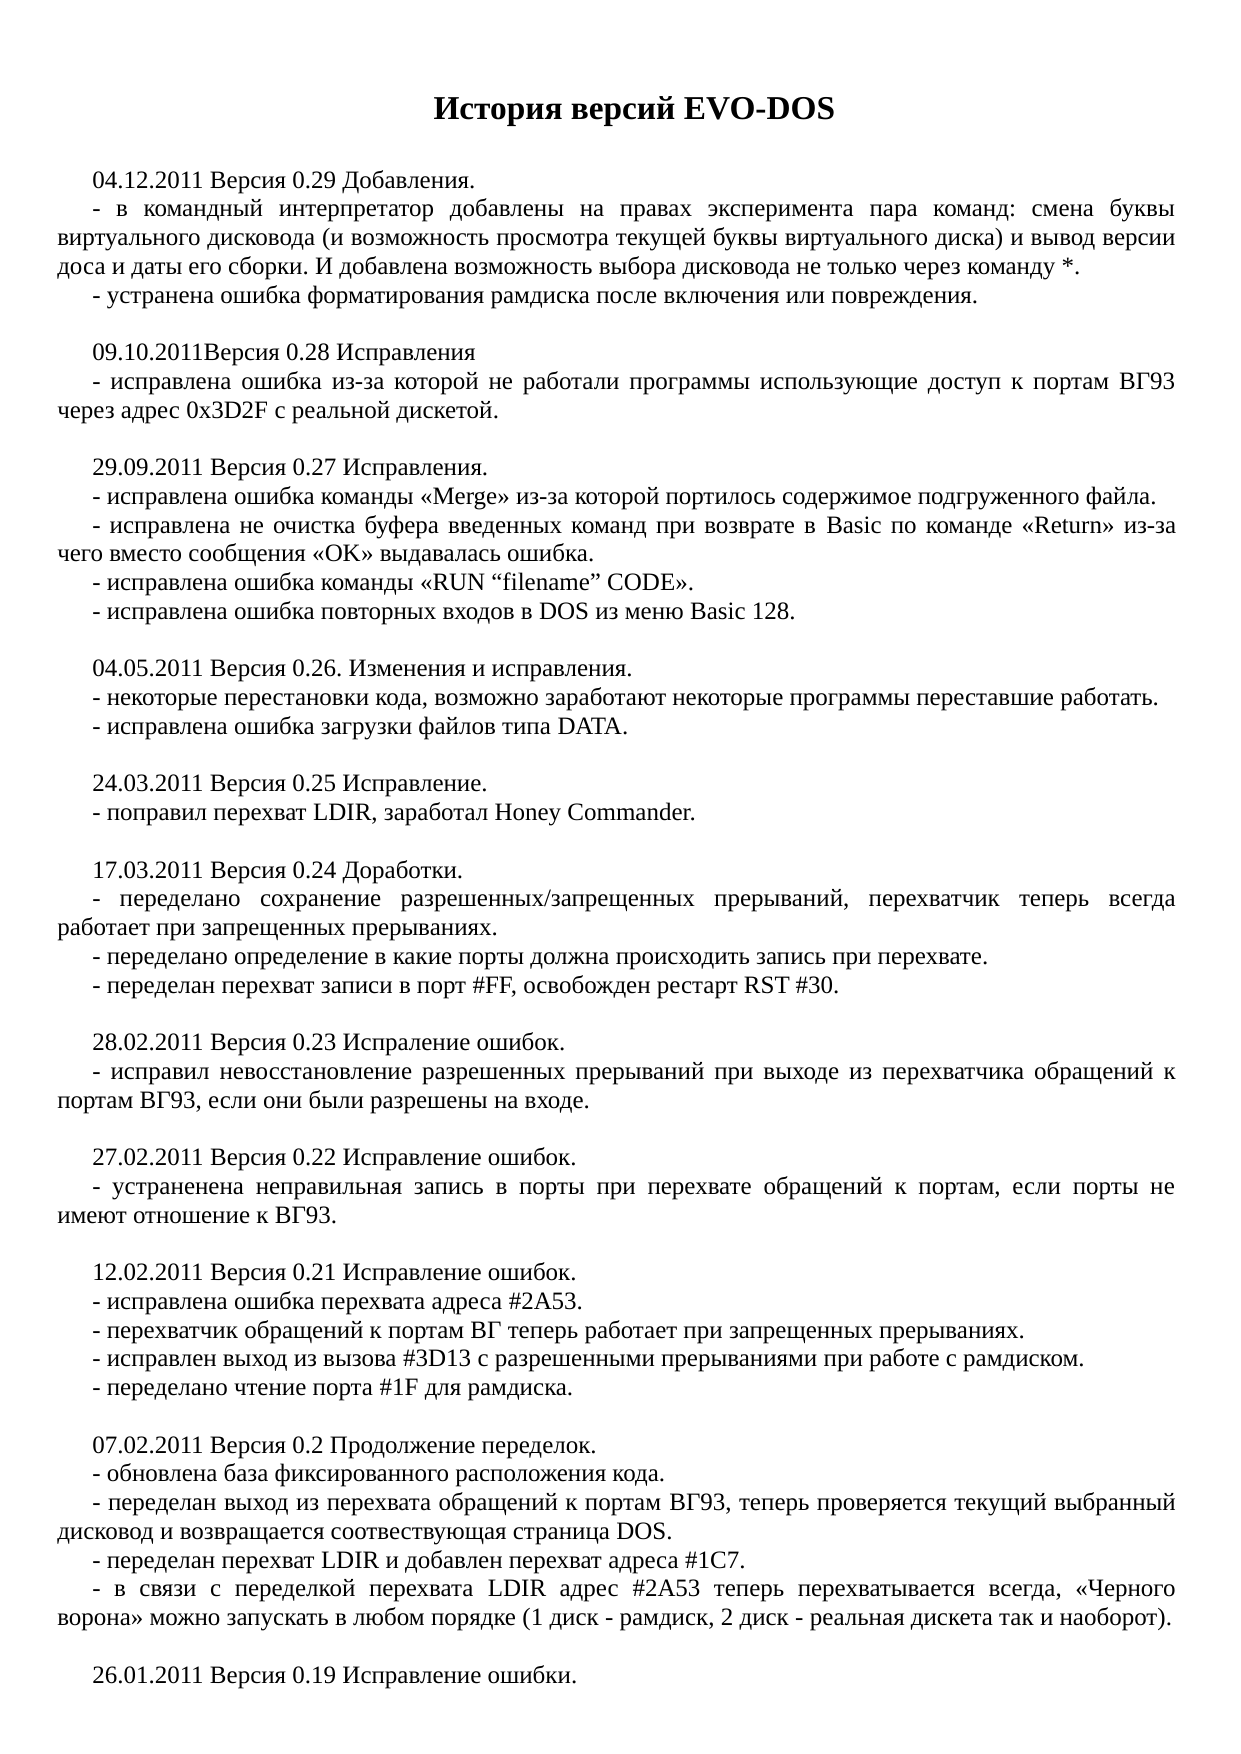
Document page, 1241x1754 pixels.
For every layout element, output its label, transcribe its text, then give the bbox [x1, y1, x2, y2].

text 04.05.2011 Версия 0.26. Изменения и исправления. [57, 653, 1176, 682]
text 12.02.2011 Версия 0.21 Исправление ошибок. [57, 1257, 1176, 1286]
text - исправил невосстановление разрешенных прерываний при выходе из перехватчика обращений к портам ВГ93, если они были разрешены на входе. [57, 1056, 1176, 1113]
text История версий EVO-DOS [57, 88, 1176, 126]
text - переделано чтение порта #1F для рамдиска. [57, 1372, 1176, 1401]
text 29.09.2011 Версия 0.27 Исправления. [57, 452, 1176, 481]
text - переделан выход из перехвата обращений к портам ВГ93, теперь проверяется текущий выбранный дисковод и возвращается соотвествующая страница DOS. [57, 1487, 1176, 1545]
text - исправлена ошибка из-за которой не работали программы использующие доступ к портам ВГ93 через адрес 0x3D2F с реальной дискетой. [57, 366, 1176, 423]
text 24.03.2011 Версия 0.25 Исправление. [57, 768, 1176, 797]
text 17.03.2011 Версия 0.24 Доработки. [57, 855, 1176, 883]
text 07.02.2011 Версия 0.2 Продолжение переделок. [57, 1430, 1176, 1458]
text - переделано сохранение разрешенных/запрещенных прерываний, перехватчик теперь всегда работает при запрещенных прерываниях. [57, 883, 1176, 941]
text - переделано определение в какие порты должна происходить запись при перехвате. [57, 941, 1176, 970]
text - в связи с переделкой перехвата LDIR адрес #2A53 теперь перехватывается всегда, «Черного ворона» можно запускать в любом порядке (1 диск - рамдиск, 2 диск - реальная дискета так и наоборот). [57, 1573, 1176, 1631]
text 28.02.2011 Версия 0.23 Испраление ошибок. [57, 1027, 1176, 1056]
text 09.10.2011Версия 0.28 Исправления [57, 337, 1176, 366]
text - исправлена ошибка загрузки файлов типа DATA. [57, 711, 1176, 740]
text - исправлена ошибка команды «Merge» из-за которой портилось содержимое подгруженного файла. [57, 481, 1176, 510]
text 27.02.2011 Версия 0.22 Исправление ошибок. [57, 1142, 1176, 1171]
text - исправлена ошибка команды «RUN “filename” CODE». [57, 567, 1176, 596]
text - исправлена ошибка повторных входов в DOS из меню Basic 128. [57, 596, 1176, 625]
text - обновлена база фиксированного расположения кода. [57, 1458, 1176, 1487]
text 04.12.2011 Версия 0.29 Добавления. [57, 165, 1176, 193]
text - в командный интерпретатор добавлены на правах эксперимента пара команд: смена буквы виртуального дисковода (и возможность просмотра текущей буквы виртуального диска) и вывод версии доса и даты его сборки. И добавлена возможность выбора дисковода не только через команду *. [57, 193, 1176, 280]
text - исправлена ошибка перехвата адреса #2A53. [57, 1286, 1176, 1315]
text - исправлен выход из вызова #3D13 с разрешенными прерываниями при работе с рамдиском. [57, 1343, 1176, 1372]
text - переделан перехват LDIR и добавлен перехват адреса #1C7. [57, 1545, 1176, 1573]
text - устраненена неправильная запись в порты при перехвате обращений к портам, если порты не имеют отношение к ВГ93. [57, 1171, 1176, 1228]
text - некоторые перестановки кода, возможно заработают некоторые программы переставшие работать. [57, 682, 1176, 711]
text - устранена ошибка форматирования рамдиска после включения или повреждения. [57, 280, 1176, 308]
text - перехватчик обращений к портам ВГ теперь работает при запрещенных прерываниях. [57, 1315, 1176, 1343]
text - поправил перехват LDIR, заработал Honey Commander. [57, 797, 1176, 826]
text - исправлена не очистка буфера введенных команд при возврате в Basic по команде «Return» из-за чего вместо сообщения «OK» выдавалась ошибка. [57, 510, 1176, 567]
text 26.01.2011 Версия 0.19 Исправление ошибки. [57, 1660, 1176, 1688]
text - переделан перехват записи в порт #FF, освобожден рестарт RST #30. [57, 970, 1176, 998]
